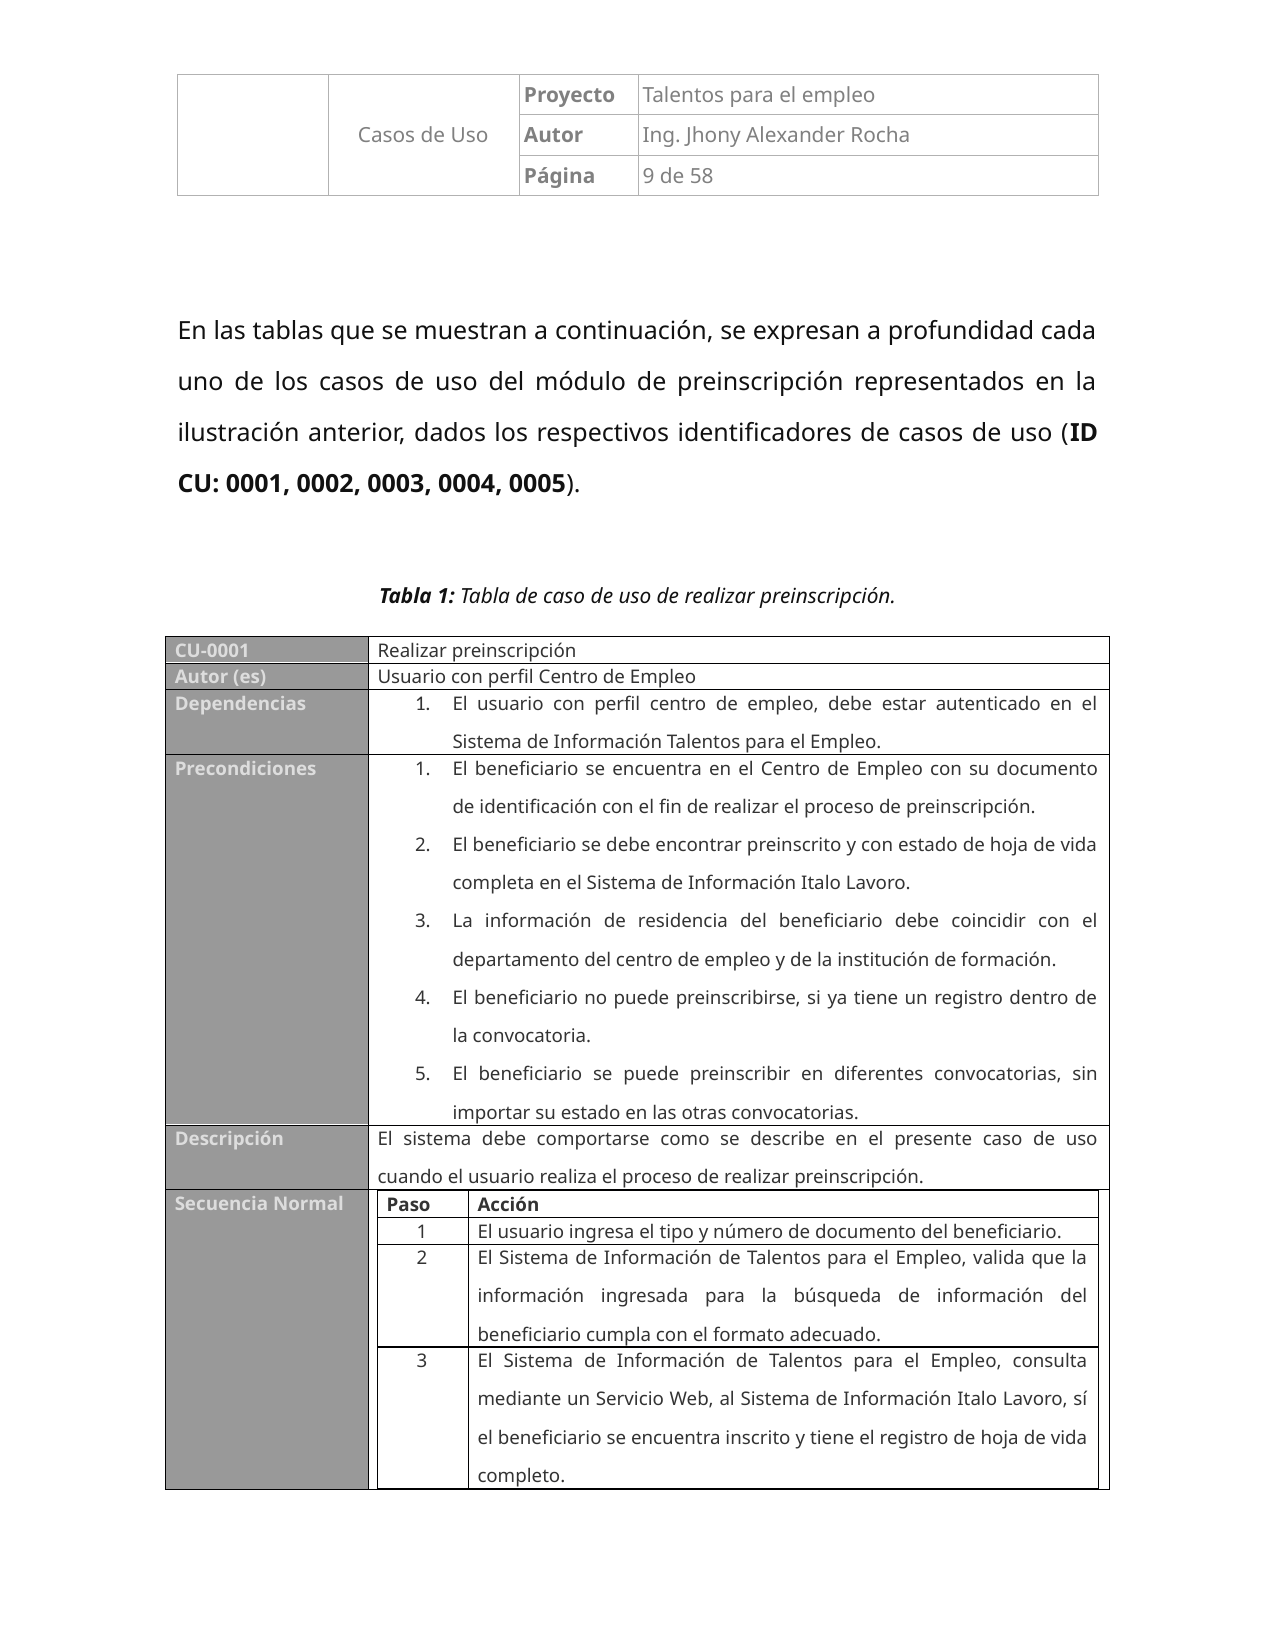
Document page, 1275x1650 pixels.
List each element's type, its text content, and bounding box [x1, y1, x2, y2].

table_cell El usuario ingresa el tipo y número de documento del beneficiario. [469, 1218, 1098, 1243]
table_cell El sistema debe comportarse como se describe en el presente caso de uso cuando el usuario realiza el proceso de realizar preinscripción. [369, 1126, 1109, 1189]
table_cell Descripción [166, 1126, 368, 1189]
table_cell Dependencias [166, 690, 368, 754]
table_header Realizar preinscripción [369, 637, 1109, 662]
table_cell 2 [378, 1245, 468, 1346]
table_header Paso [378, 1191, 468, 1217]
text En las tablas que se muestran a continuación, se expresan a profundidad cada uno de los casos de uso del módulo de preinscripción representados en la ilustración anterior, dados los respectivos identificadores de casos de uso (ID CU: 0001, 0002, 0003, 0004, 0005). [177, 313, 1098, 500]
table_header CU-0001 [166, 637, 368, 662]
text Tabla 1: Tabla de caso de uso de realizar preinscripción. [177, 581, 1098, 609]
table_cell El beneficiario se encuentra en el Centro de Empleo con su documento de identificación con el fin de realizar el proceso de preinscripción. El beneficiario se debe encontrar preinscrito y con estado de hoja de vida completa en el Sistema de Información Italo Lavoro. La información de residencia del beneficiario debe coincidir con el departamento del centro de empleo y de la institución de formación. El beneficiario no puede preinscribirse, si ya tiene un registro dentro de la convocatoria. El beneficiario se puede preinscribir en diferentes convocatorias, sin importar su estado en las otras convocatorias. [369, 755, 1109, 1124]
table_cell El Sistema de Información de Talentos para el Empleo, consulta mediante un Servicio Web, al Sistema de Información Italo Lavoro, sí el beneficiario se encuentra inscrito y tiene el registro de hoja de vida completo. [469, 1348, 1098, 1488]
table_cell El Sistema de Información de Talentos para el Empleo, valida que la información ingresada para la búsqueda de información del beneficiario cumpla con el formato adecuado. [469, 1245, 1098, 1346]
table_cell 3 [378, 1348, 468, 1488]
table_cell El usuario con perfil centro de empleo, debe estar autenticado en el Sistema de Información Talentos para el Empleo. [369, 690, 1109, 754]
table_header Acción [469, 1191, 1098, 1217]
table_cell Precondiciones [166, 755, 368, 1124]
table_cell Secuencia Normal [166, 1190, 368, 1489]
table_cell [369, 1190, 377, 1489]
table_cell [1099, 1190, 1109, 1489]
table_cell 1 [378, 1218, 468, 1243]
table_cell Autor (es) [166, 664, 368, 689]
table_cell Usuario con perfil Centro de Empleo [369, 664, 1109, 689]
